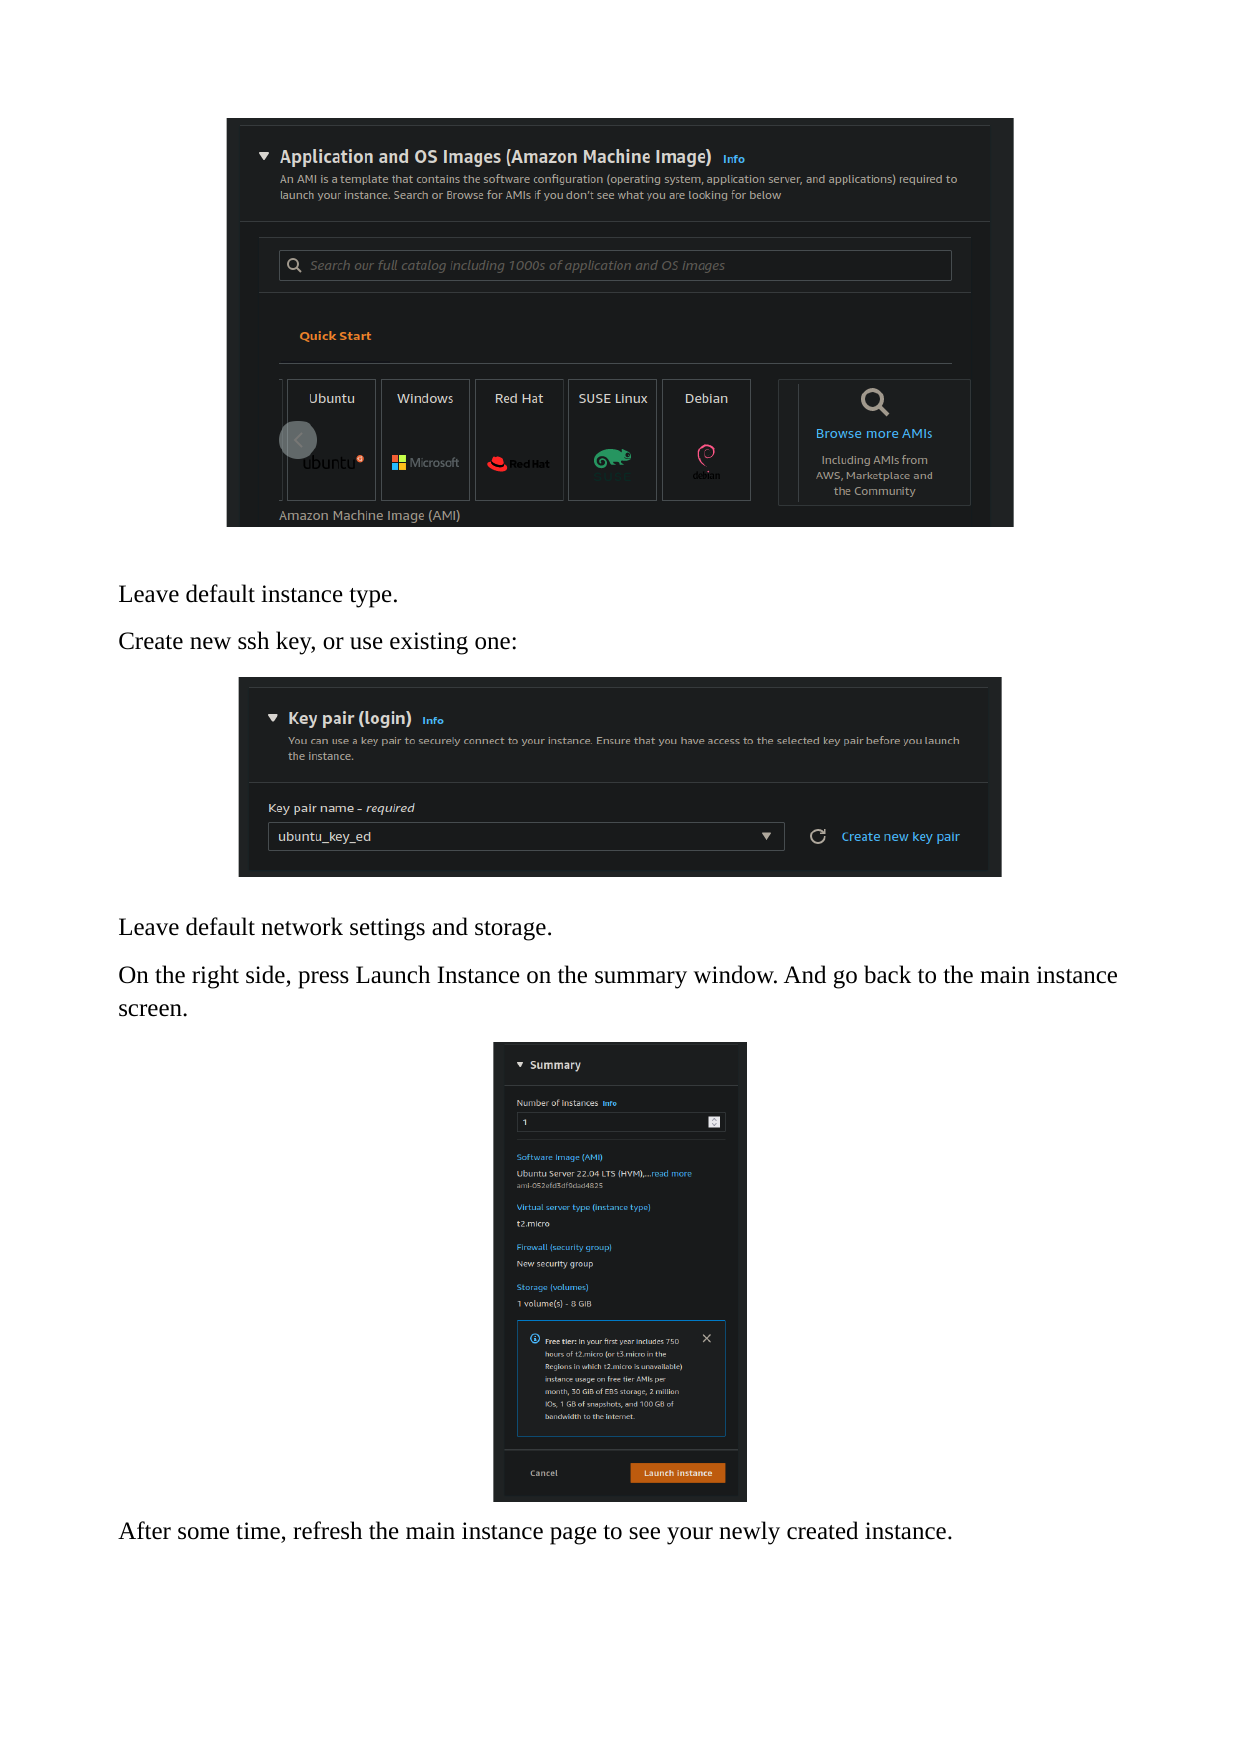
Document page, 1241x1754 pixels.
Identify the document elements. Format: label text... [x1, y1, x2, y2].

picture [226, 118, 1014, 527]
text On the right side, press Launch Instance on the summary window. And go back to the main instance screen. [118, 960, 1122, 1021]
text Create new ssh key, or use existing one: [118, 626, 1122, 655]
text Leave default network settings and storage. [118, 912, 1122, 941]
text Leave default instance type. [118, 579, 1122, 608]
text After some time, refresh the main instance page to see your newly created instance. [118, 1516, 1122, 1545]
picture [493, 1042, 747, 1502]
picture [238, 677, 1002, 877]
